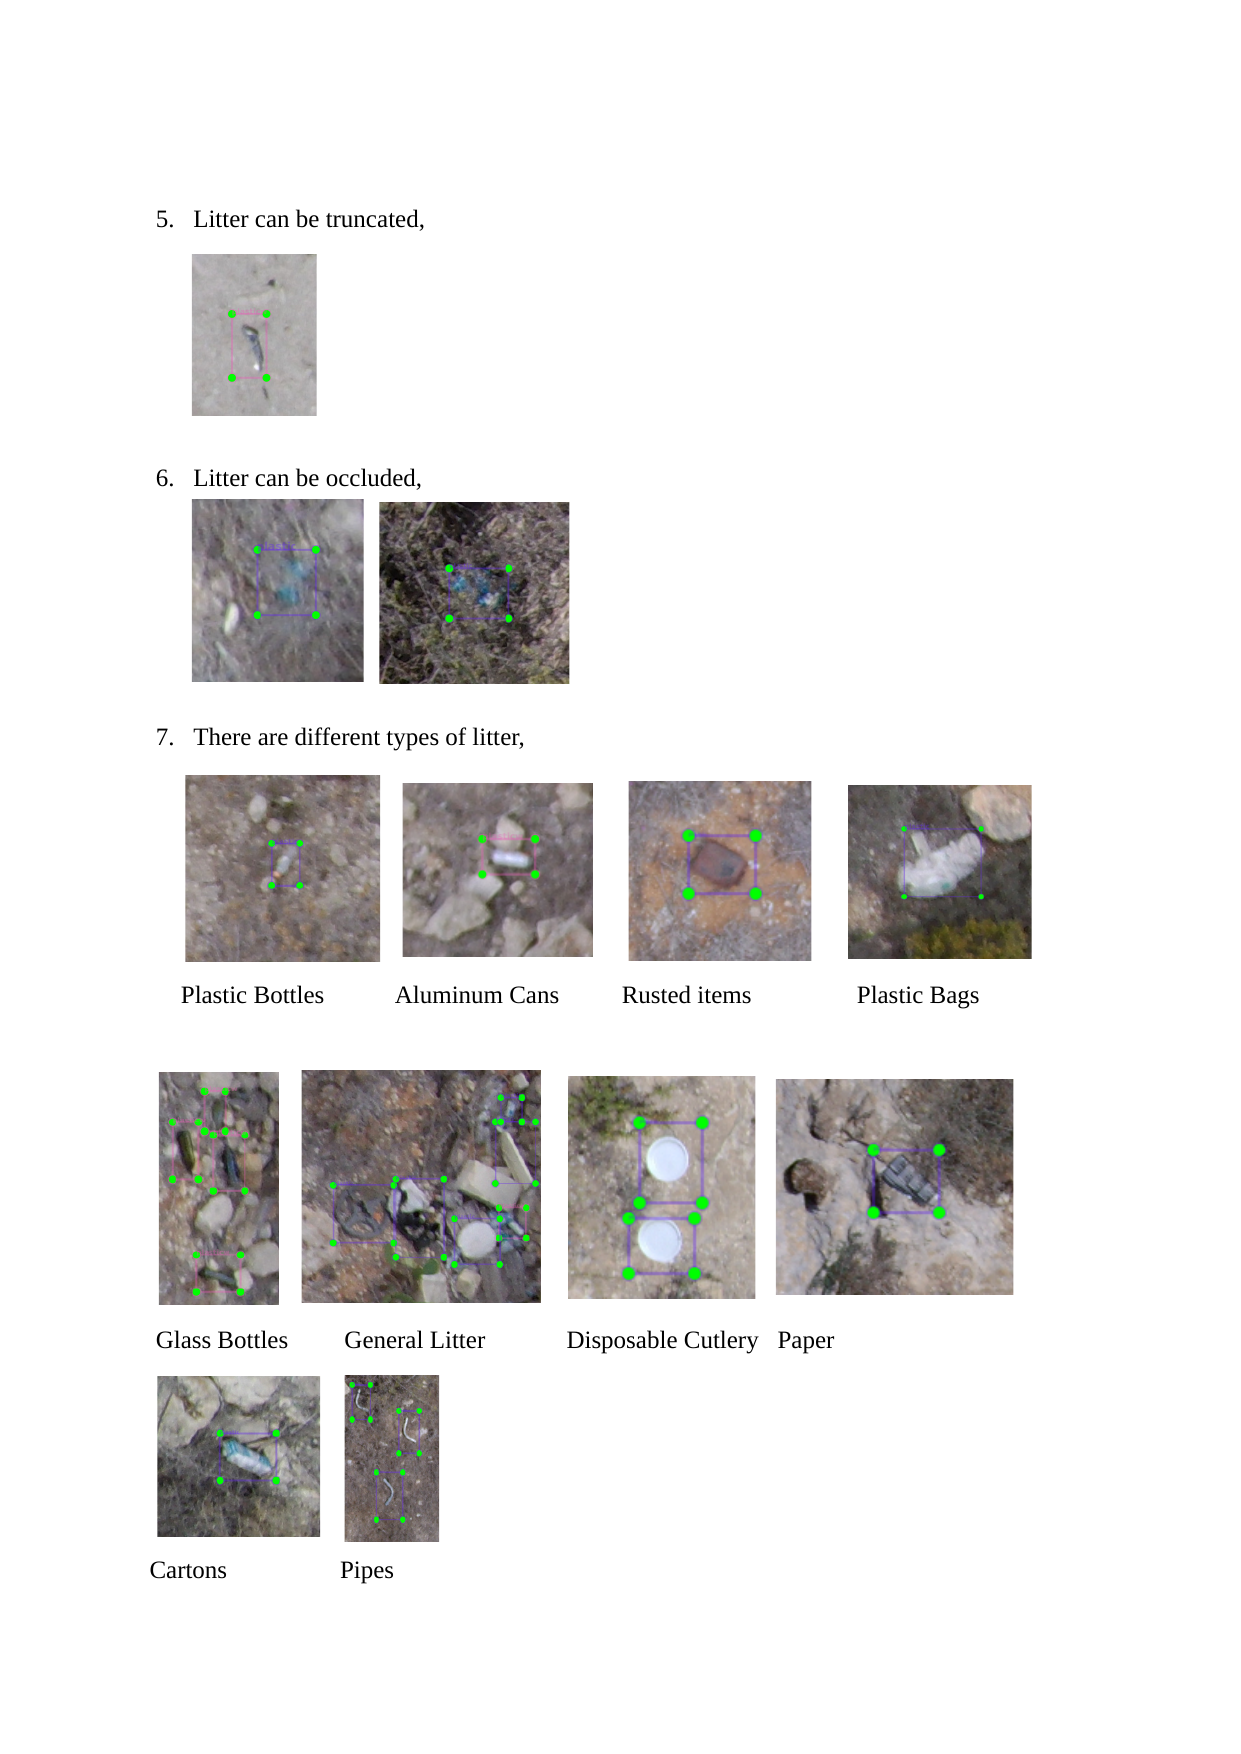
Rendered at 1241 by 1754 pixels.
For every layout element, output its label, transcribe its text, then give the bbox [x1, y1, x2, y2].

picture [157, 1376, 320, 1537]
picture [379, 502, 570, 684]
text Glass Bottles General Litter Disposable Cutlery Paper [118, 1326, 1122, 1354]
picture [628, 781, 812, 961]
picture [568, 1076, 756, 1299]
text Plastic Bottles Aluminum Cans Rusted items Plastic Bags [118, 981, 1122, 1009]
text Cartons Pipes [118, 1556, 1122, 1584]
picture [344, 1375, 440, 1542]
picture [191, 499, 364, 682]
picture [848, 785, 1032, 959]
list Litter can be truncated, [156, 204, 1122, 233]
picture [158, 1072, 279, 1305]
picture [191, 254, 317, 416]
list Litter can be occluded, [156, 463, 1122, 492]
picture [301, 1070, 541, 1303]
picture [775, 1079, 1014, 1295]
picture [185, 775, 381, 962]
picture [402, 783, 593, 957]
list There are different types of litter, [156, 722, 1122, 751]
